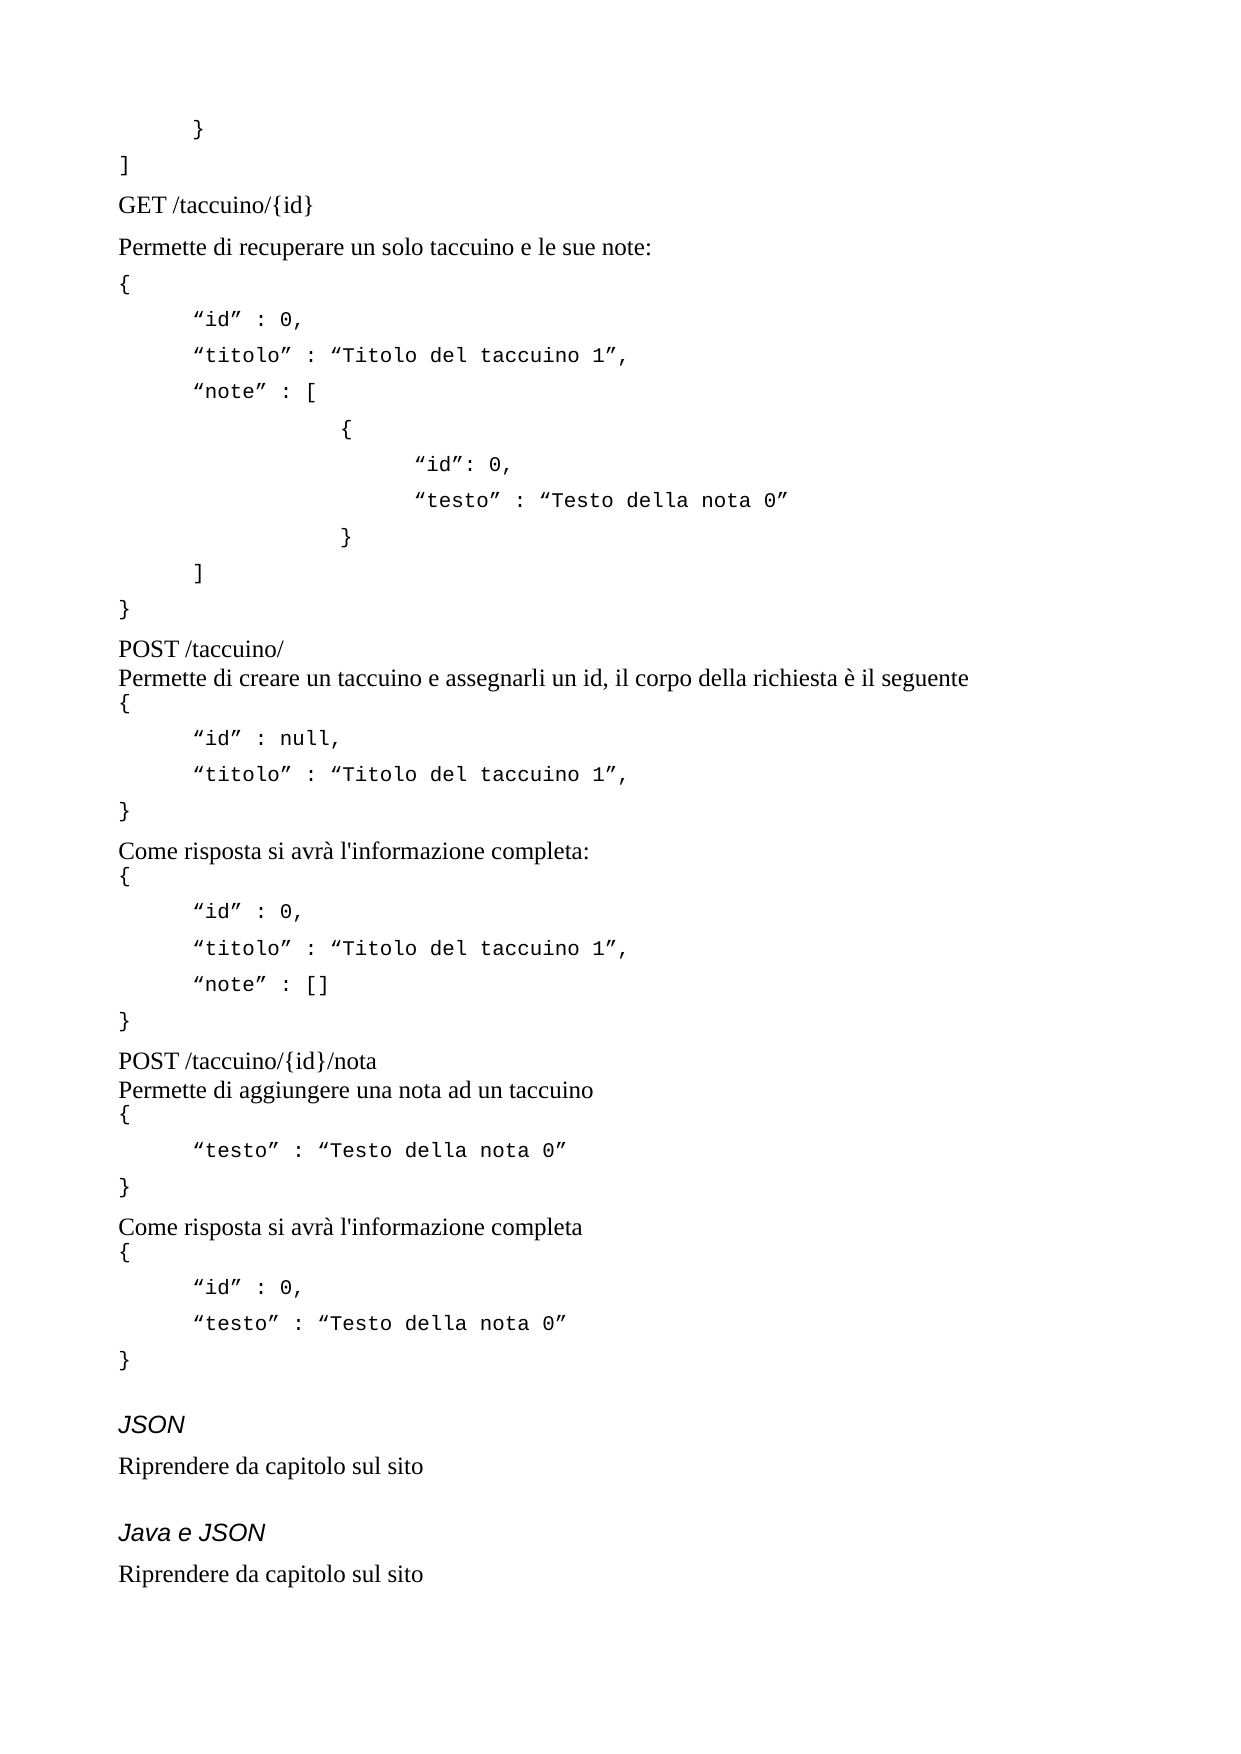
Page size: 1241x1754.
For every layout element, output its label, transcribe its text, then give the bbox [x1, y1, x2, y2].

text { [118, 1241, 1122, 1264]
text “testo” : “Testo della nota 0” [192, 1139, 1122, 1163]
text } [340, 526, 1122, 549]
text “id” : 0, [192, 1277, 1122, 1300]
text } [118, 1010, 1122, 1033]
text ] [192, 562, 1122, 586]
text Riprendere da capitolo sul sito [118, 1451, 1122, 1480]
text POST /taccuino/ [118, 634, 1122, 663]
text “id”: 0, [413, 454, 1122, 477]
text { [118, 865, 1122, 889]
text “testo” : “Testo della nota 0” [413, 490, 1122, 513]
text GET /taccuino/{id} [118, 190, 1122, 219]
text { [118, 1103, 1122, 1127]
text Permette di aggiungere una nota ad un taccuino [118, 1075, 1122, 1103]
subtitle JSON [118, 1410, 1122, 1439]
text } [118, 1349, 1122, 1373]
text “note” : [] [192, 974, 1122, 997]
text “titolo” : “Titolo del taccuino 1”, [192, 764, 1122, 788]
text { [118, 692, 1122, 716]
text “titolo” : “Titolo del taccuino 1”, [192, 937, 1122, 961]
text } [118, 1176, 1122, 1199]
text Come risposta si avrà l'informazione completa: [118, 836, 1122, 865]
text Come risposta si avrà l'informazione completa [118, 1212, 1122, 1241]
text ] [118, 154, 1122, 178]
text } [118, 800, 1122, 824]
text } [118, 598, 1122, 622]
text } [192, 118, 1122, 142]
text { [118, 273, 1122, 297]
text “id” : 0, [192, 309, 1122, 333]
text “id” : null, [192, 728, 1122, 752]
text Riprendere da capitolo sul sito [118, 1559, 1122, 1588]
text { [340, 417, 1122, 441]
subtitle Java e JSON [118, 1518, 1122, 1546]
text POST /taccuino/{id}/nota [118, 1046, 1122, 1075]
text “note” : [ [192, 381, 1122, 405]
text “titolo” : “Titolo del taccuino 1”, [192, 345, 1122, 369]
text Permette di creare un taccuino e assegnarli un id, il corpo della richiesta è il seguente [118, 663, 1122, 692]
text “testo” : “Testo della nota 0” [192, 1313, 1122, 1337]
text Permette di recuperare un solo taccuino e le sue note: [118, 232, 1122, 260]
text “id” : 0, [192, 901, 1122, 925]
